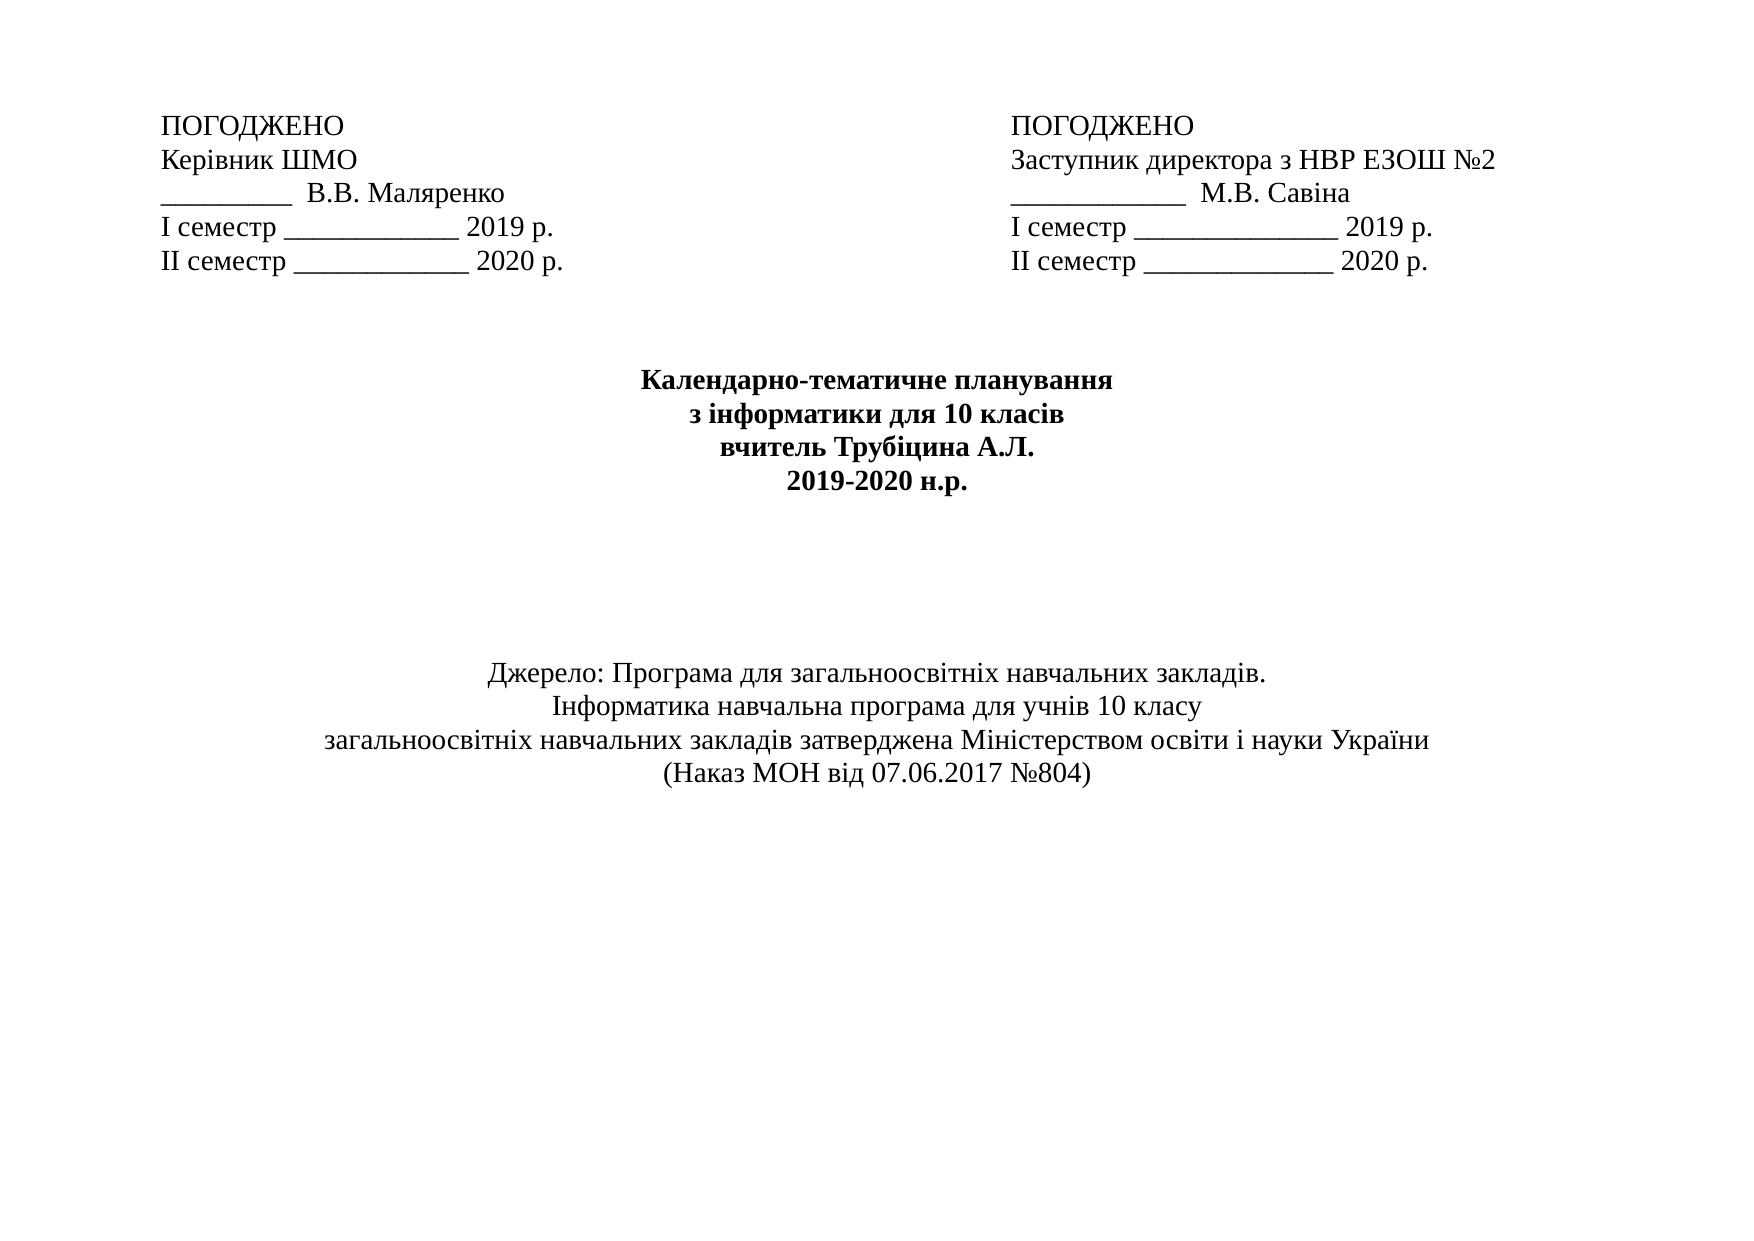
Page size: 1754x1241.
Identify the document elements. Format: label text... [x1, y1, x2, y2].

text Інформатика навчальна програма для учнів 10 класу [118, 688, 1636, 722]
text _________ В.В. Маляренко ____________ М.В. Савіна [118, 176, 1636, 209]
text Календарно-тематичне планування [118, 362, 1636, 396]
text ПОГОДЖЕНО ПОГОДЖЕНО [118, 108, 1636, 142]
text Керівник ШМО Заступник директора з НВР ЕЗОШ №2 [118, 142, 1636, 176]
text ІІ семестр ____________ 2020 р. ІІ семестр _____________ 2020 р. [118, 243, 1636, 276]
text І семестр ____________ 2019 р. І семестр ______________ 2019 р. [118, 209, 1636, 243]
text з інформатики для 10 класів [118, 396, 1636, 429]
text вчитель Трубіцина А.Л. [118, 429, 1636, 463]
text (Наказ МОН від 07.06.2017 №804) [118, 755, 1636, 789]
text Джерело: Програма для загальноосвітніх навчальних закладів. [118, 655, 1636, 688]
text загальноосвітніх навчальних закладів затверджена Міністерством освіти і науки України [118, 722, 1636, 755]
text 2019-2020 н.р. [118, 463, 1636, 497]
